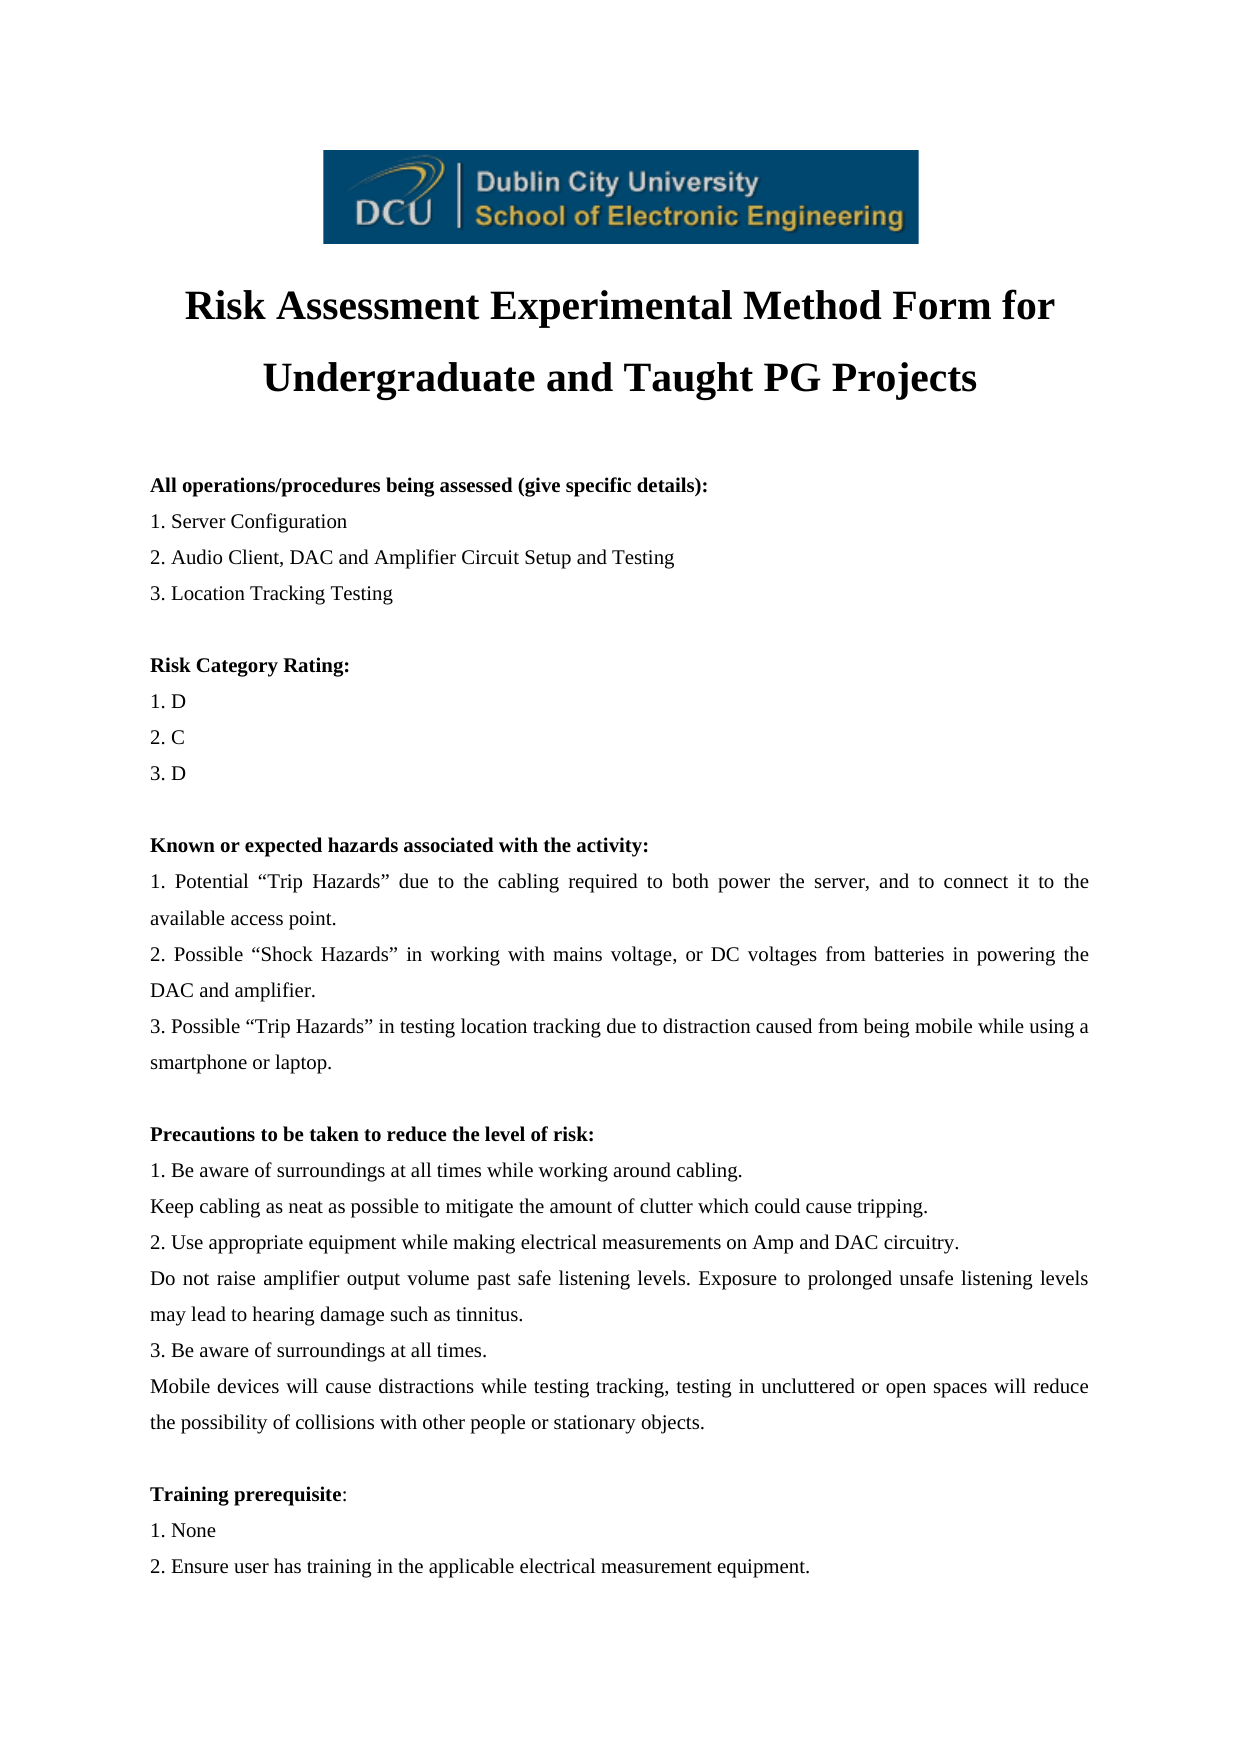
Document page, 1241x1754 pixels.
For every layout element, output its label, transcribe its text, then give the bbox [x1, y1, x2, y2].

text 1. Potential “Trip Hazards” due to the cabling required to both power the server, and to connect it to the available access point. [150, 869, 1090, 929]
text 3. Location Tracking Testing [150, 581, 1090, 605]
text Risk Category Rating: [150, 653, 1090, 677]
text 2. Audio Client, DAC and Amplifier Circuit Setup and Testing [150, 545, 1090, 569]
text 1. Server Configuration [150, 509, 1090, 533]
text Known or expected hazards associated with the activity: [150, 833, 1090, 857]
text 1. D [150, 689, 1090, 713]
text 1. None [150, 1518, 1090, 1542]
text 2. Use appropriate equipment while making electrical measurements on Amp and DAC circuitry. [150, 1230, 1090, 1254]
text Training prerequisite: [150, 1482, 1090, 1506]
text 3. Possible “Trip Hazards” in testing location tracking due to distraction caused from being mobile while using a smartphone or laptop. [150, 1014, 1090, 1074]
text 1. Be aware of surroundings at all times while working around cabling. [150, 1158, 1090, 1182]
text 3. D [150, 761, 1090, 785]
text All operations/procedures being assessed (give specific details): [150, 473, 1090, 497]
text Do not raise amplifier output volume past safe listening levels. Exposure to prolonged unsafe listening levels may lead to hearing damage such as tinnitus. [150, 1266, 1090, 1326]
text 2. C [150, 725, 1090, 749]
text 3. Be aware of surroundings at all times. [150, 1338, 1090, 1362]
picture [323, 150, 919, 244]
text Keep cabling as neat as possible to mitigate the amount of clutter which could cause tripping. [150, 1194, 1090, 1218]
text 2. Ensure user has training in the applicable electrical measurement equipment. [150, 1554, 1090, 1578]
text Precautions to be taken to reduce the level of risk: [150, 1122, 1090, 1146]
text 2. Possible “Shock Hazards” in working with mains voltage, or DC voltages from batteries in powering the DAC and amplifier. [150, 942, 1090, 1002]
title Risk Assessment Experimental Method Form for Undergraduate and Taught PG Projects [150, 281, 1090, 401]
text Mobile devices will cause distractions while testing tracking, testing in uncluttered or open spaces will reduce the possibility of collisions with other people or stationary objects. [150, 1374, 1090, 1434]
